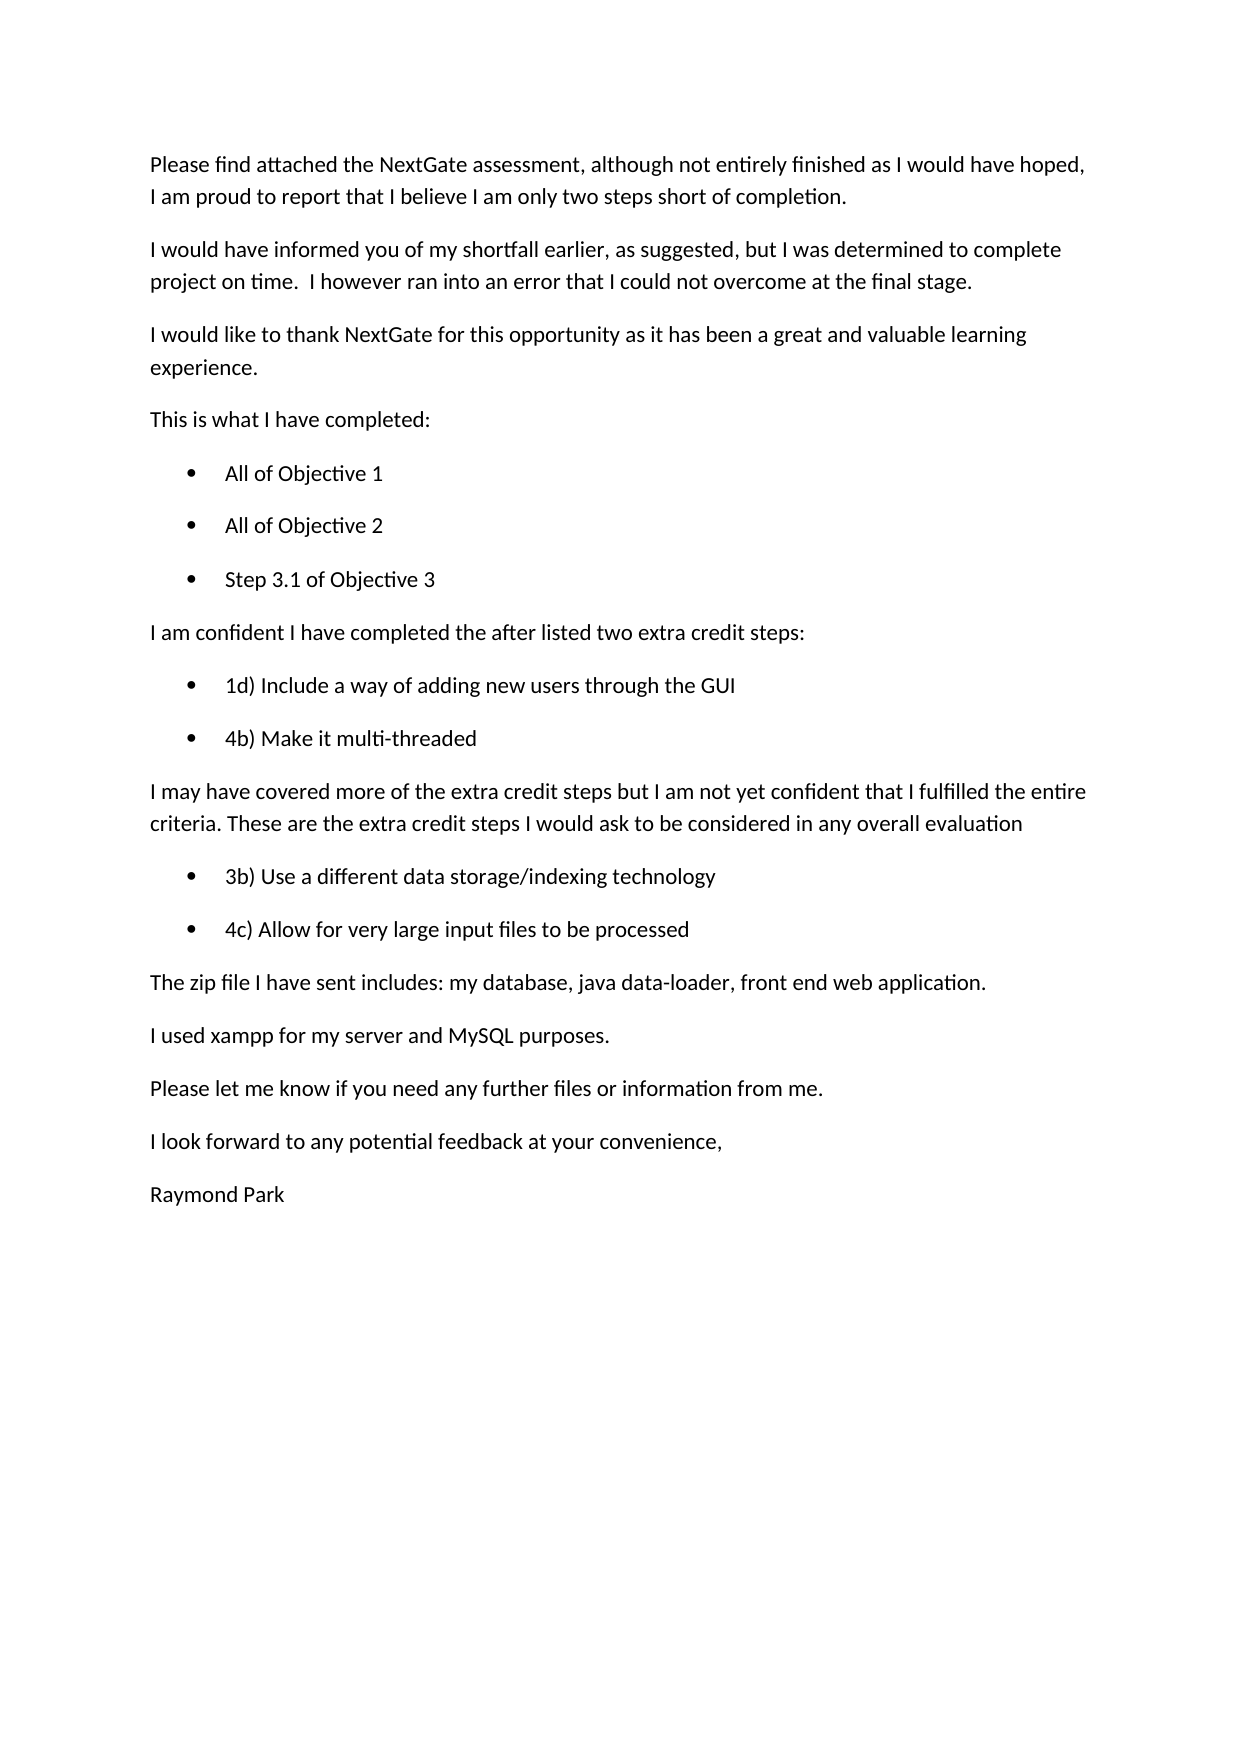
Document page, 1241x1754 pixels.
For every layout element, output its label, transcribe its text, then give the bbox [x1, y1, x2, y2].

list 3b) Use a different data storage/indexing technology [187, 862, 1090, 890]
text The zip file I have sent includes: my database, java data-loader, front end web application. [150, 968, 1090, 996]
list 1d) Include a way of adding new users through the GUI [187, 671, 1090, 699]
text Please find attached the NextGate assessment, although not entirely finished as I would have hoped, I am proud to report that I believe I am only two steps short of completion. [150, 150, 1090, 210]
list 4c) Allow for very large input files to be processed [187, 915, 1090, 943]
text Please let me know if you need any further files or information from me. [150, 1074, 1090, 1102]
text I would like to thank NextGate for this opportunity as it has been a great and valuable learning experience. [150, 320, 1090, 381]
text I look forward to any potential feedback at your convenience, [150, 1127, 1090, 1155]
text I am confident I have completed the after listed two extra credit steps: [150, 618, 1090, 646]
text I would have informed you of my shortfall earlier, as suggested, but I was determined to complete project on time. I however ran into an error that I could not overcome at the final stage. [150, 235, 1090, 295]
text This is what I have completed: [150, 406, 1090, 434]
list 4b) Make it multi-threaded [187, 724, 1090, 752]
text Raymond Park [150, 1180, 1090, 1208]
text I may have covered more of the extra credit steps but I am not yet confident that I fulfilled the entire criteria. These are the extra credit steps I would ask to be considered in any overall evaluation [150, 777, 1090, 837]
list Step 3.1 of Objective 3 [187, 565, 1090, 593]
list All of Objective 1 [187, 459, 1090, 487]
text I used xampp for my server and MySQL purposes. [150, 1021, 1090, 1049]
list All of Objective 2 [187, 512, 1090, 540]
